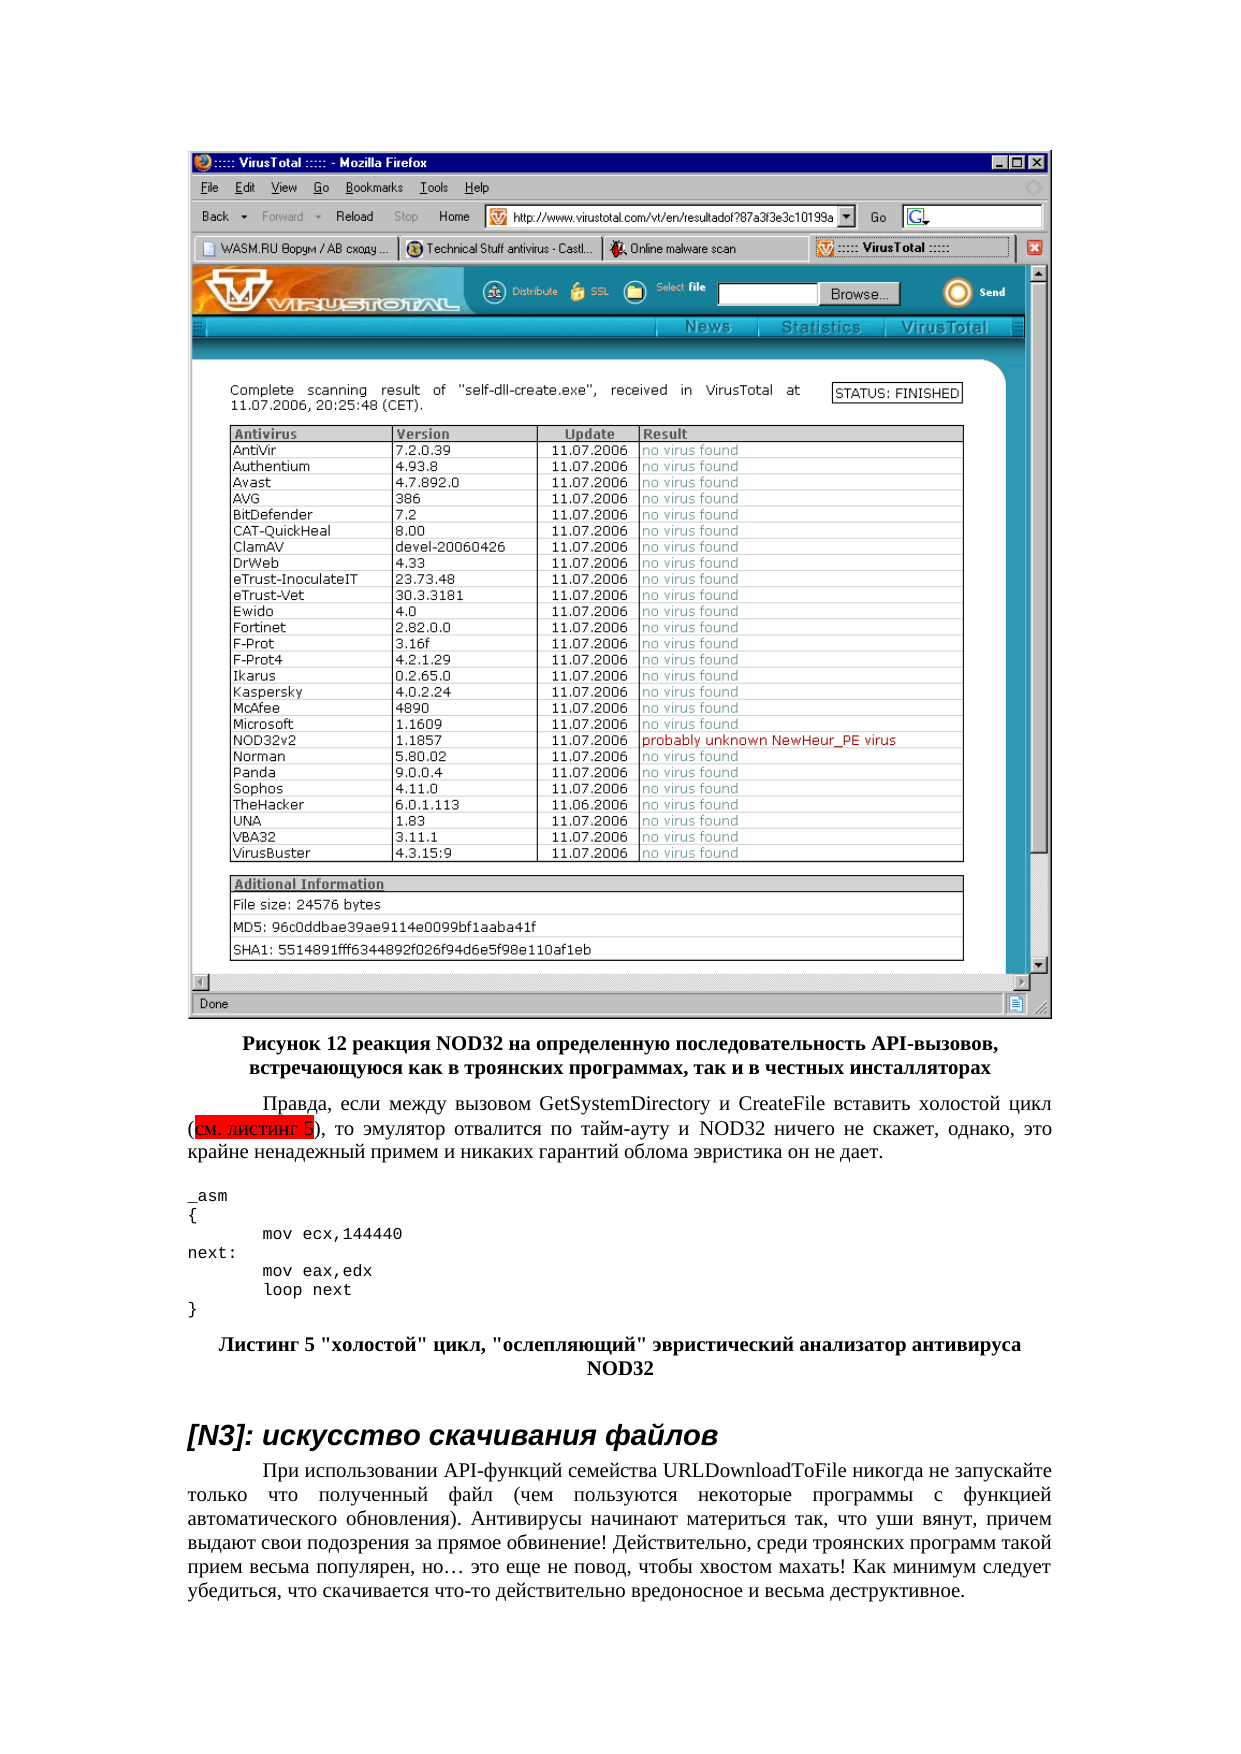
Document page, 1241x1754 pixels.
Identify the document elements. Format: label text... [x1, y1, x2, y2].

text Правда, если между вызовом GetSystemDirectory и CreateFile вставить холостой цикл (см. листинг 5), то эмулятор отвалится по тайм-ауту и NOD32 ничего не скажет, однако, это крайне ненадежный примем и никаких гарантий облома эвристика он не дает. [187, 1091, 1053, 1163]
text { [187, 1206, 1053, 1225]
text Листинг 5 "холостой" цикл, "ослепляющий" эвристический анализатор антивируса NOD32 [187, 1332, 1053, 1380]
text При использовании API-функций семейства URLDownloadToFile никогда не запускайте только что полученный файл (чем пользуются некоторые программы с функцией автоматического обновления). Антивирусы начинают материться так, что уши вянут, причем выдают свои подозрения за прямое обвинение! Действительно, среди троянских программ такой прием весьма популярен, но… это еще не повод, чтобы хвостом махать! Как минимум следует убедиться, что скачивается что-то действительно вредоносное и весьма деструктивное. [187, 1457, 1053, 1602]
text } [187, 1301, 1053, 1319]
text mov ecx,144440 [187, 1225, 1053, 1244]
text mov eax,edx [187, 1263, 1053, 1282]
text Рисунок 12 реакция NOD32 на определенную последовательность API-вызовов, встречающуюся как в троянских программах, так и в честных инсталляторах [187, 1031, 1053, 1079]
text loop next [187, 1282, 1053, 1301]
subtitle [N3]: искусство скачивания файлов [187, 1418, 1053, 1451]
text _asm [187, 1188, 1053, 1206]
picture [188, 150, 1052, 1019]
text next: [187, 1244, 1053, 1263]
